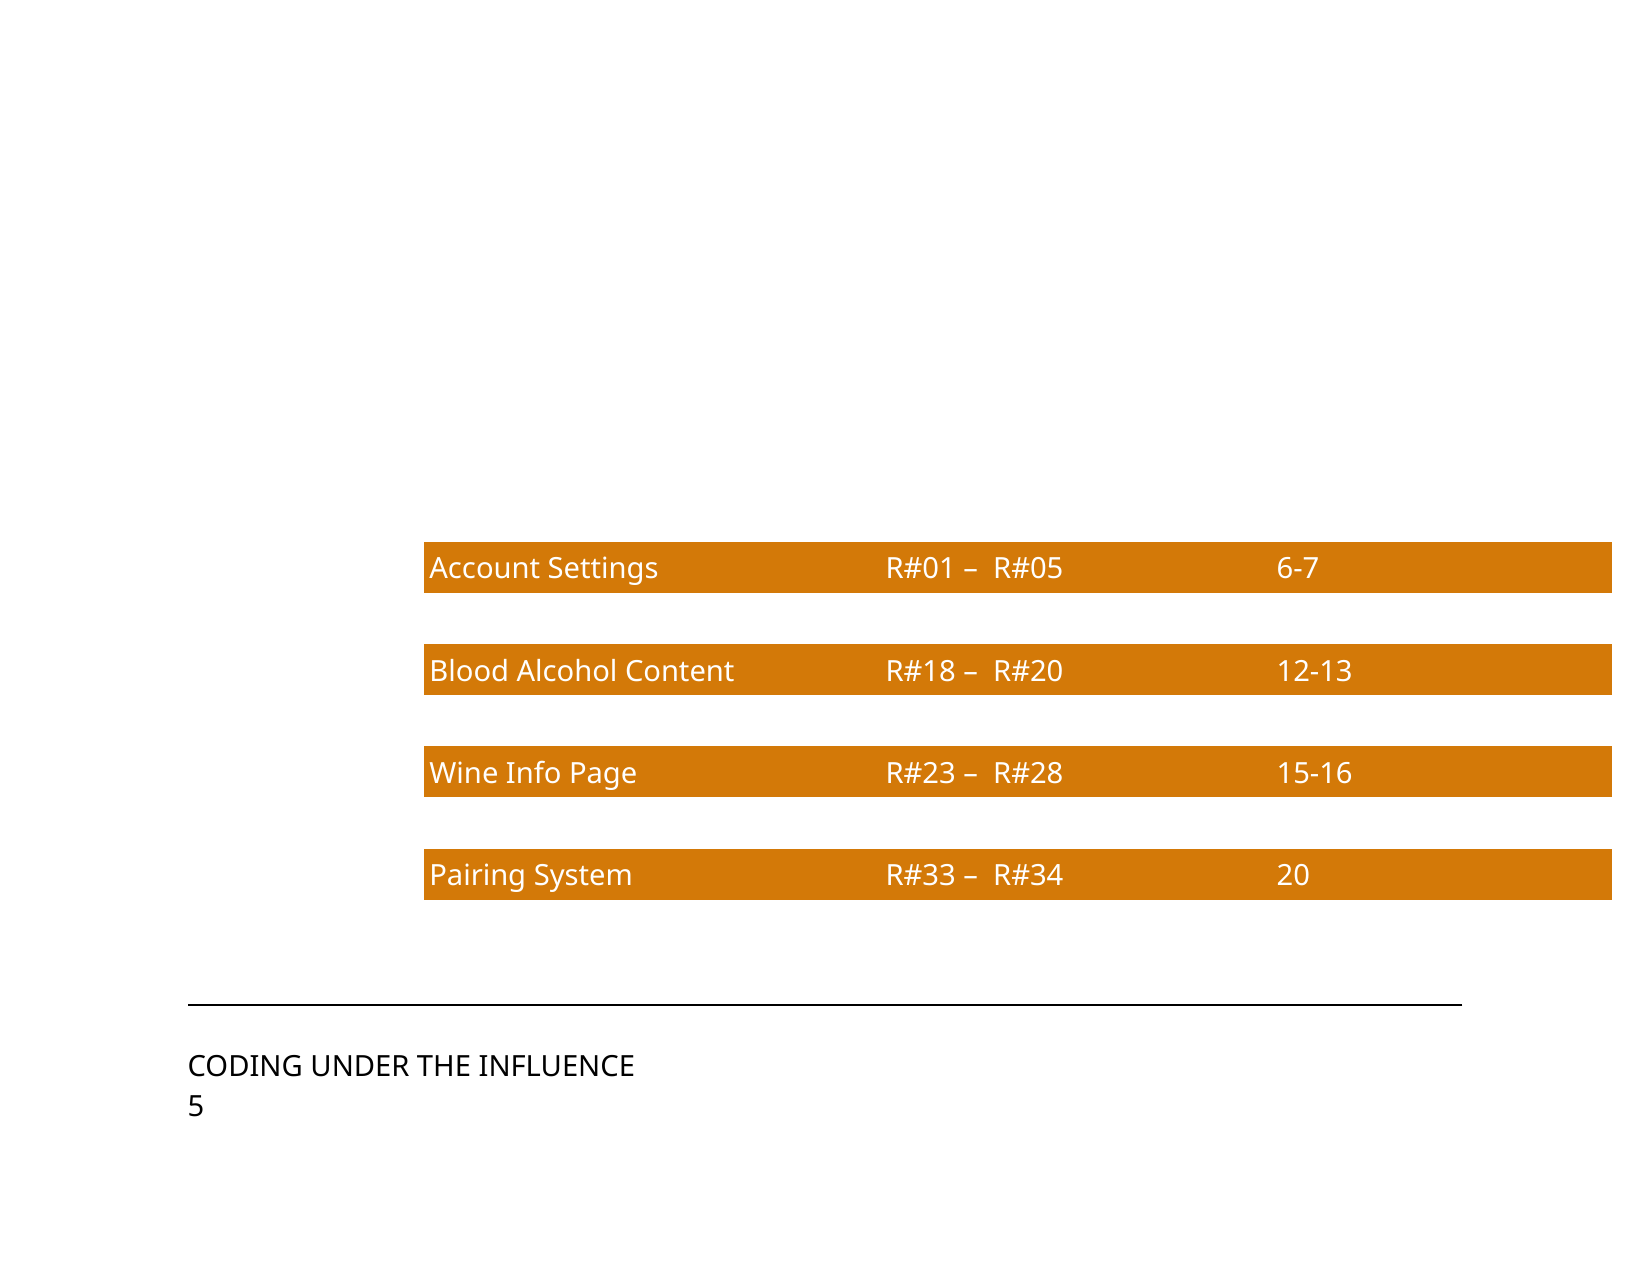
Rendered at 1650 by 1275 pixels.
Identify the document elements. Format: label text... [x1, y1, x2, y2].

table_header Category [424, 491, 880, 542]
table_cell R#29 – R#32 [880, 798, 1271, 849]
table_cell 20 [1271, 849, 1612, 900]
table_cell R#21 – R#22 [880, 695, 1271, 746]
text TABLE OF CONTENTS [187, 320, 1462, 491]
table_cell Build-A-Wine [424, 798, 880, 849]
table_cell 15-16 [1271, 746, 1612, 797]
table_cell R#06 – R#17 [880, 593, 1271, 644]
table_cell Account Settings [424, 542, 880, 593]
table_cell 14 [1271, 695, 1612, 746]
table_header Page(s) [1271, 491, 1612, 542]
table_cell 6-7 [1271, 542, 1612, 593]
table_cell R#01 – R#05 [880, 542, 1271, 593]
table_cell Wine Info Page [424, 746, 880, 797]
table_cell Tagging System [424, 695, 880, 746]
table_cell 8-11 [1271, 593, 1612, 644]
table_header R## – R## [880, 491, 1271, 542]
table_cell R#33 – R#34 [880, 849, 1271, 900]
table_cell Pairing System [424, 849, 880, 900]
table_cell 17-19 [1271, 798, 1612, 849]
table_cell 12-13 [1271, 644, 1612, 695]
table_cell Choose A Wine [424, 593, 880, 644]
table_cell R#18 – R#20 [880, 644, 1271, 695]
table_cell Blood Alcohol Content [424, 644, 880, 695]
table_cell R#23 – R#28 [880, 746, 1271, 797]
